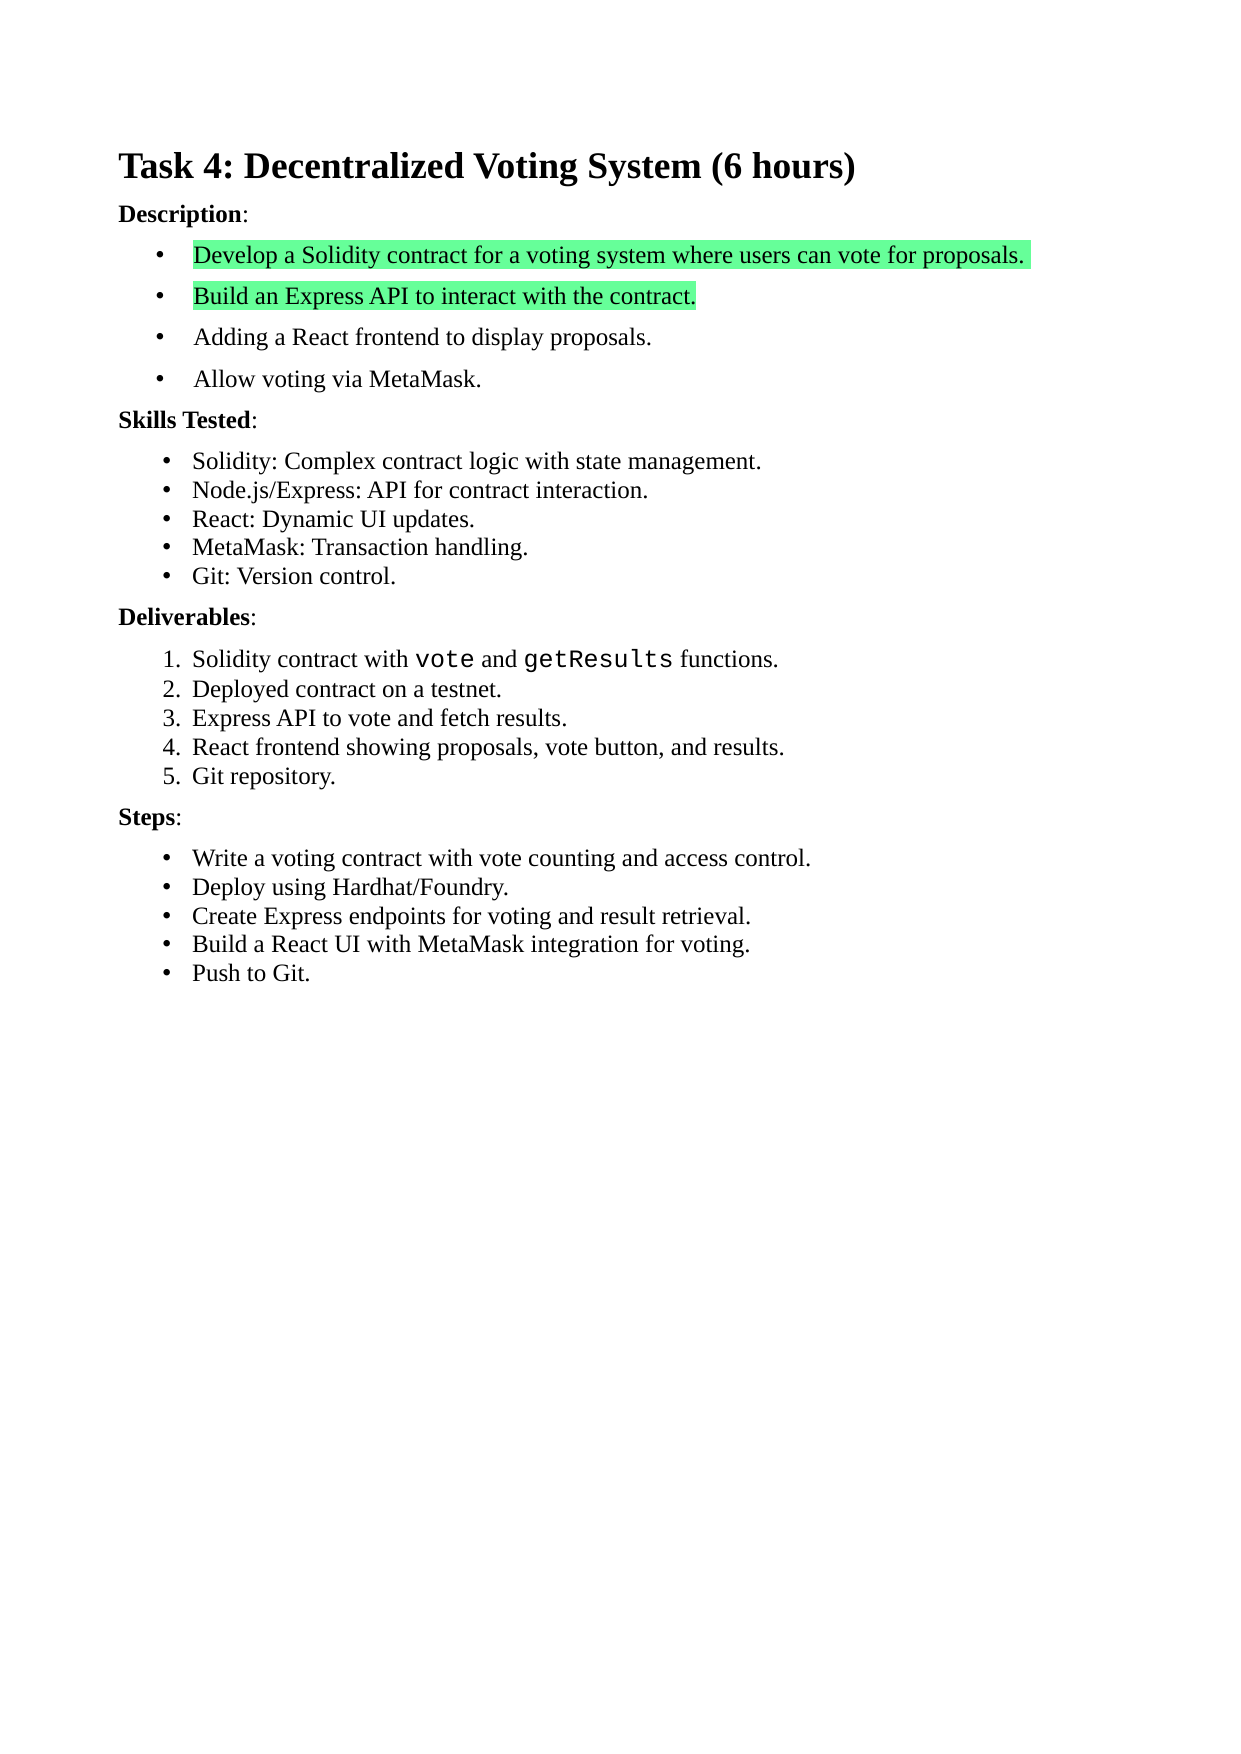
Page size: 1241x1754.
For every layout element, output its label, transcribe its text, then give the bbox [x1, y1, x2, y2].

list Git: Version control. [162, 561, 1122, 590]
list Deploy using Hardhat/Foundry. [162, 872, 1122, 901]
list MetaMask: Transaction handling. [162, 532, 1122, 561]
list Develop a Solidity contract for a voting system where users can vote for proposals. [156, 240, 1122, 269]
list Allow voting via MetaMask. [156, 364, 1122, 392]
list Build a React UI with MetaMask integration for voting. [162, 929, 1122, 958]
list Create Express endpoints for voting and result retrieval. [162, 901, 1122, 929]
text Deliverables: [118, 602, 1122, 631]
list Express API to vote and fetch results. [162, 703, 1122, 732]
subtitle Task 4: Decentralized Voting System (6 hours) [118, 143, 1122, 186]
list React frontend showing proposals, vote button, and results. [162, 732, 1122, 761]
text Skills Tested: [118, 405, 1122, 434]
list Solidity: Complex contract logic with state management. [162, 446, 1122, 475]
list Node.js/Express: API for contract interaction. [162, 475, 1122, 504]
list Git repository. [162, 761, 1122, 789]
list Write a voting contract with vote counting and access control. [162, 843, 1122, 872]
list Deployed contract on a testnet. [162, 674, 1122, 703]
list React: Dynamic UI updates. [162, 504, 1122, 532]
list Build an Express API to interact with the contract. [156, 281, 1122, 310]
text Description: [118, 199, 1122, 227]
list Solidity contract with vote and getResults functions. [162, 644, 1122, 674]
text Steps: [118, 802, 1122, 831]
list Push to Git. [162, 958, 1122, 987]
list Adding a React frontend to display proposals. [156, 322, 1122, 351]
